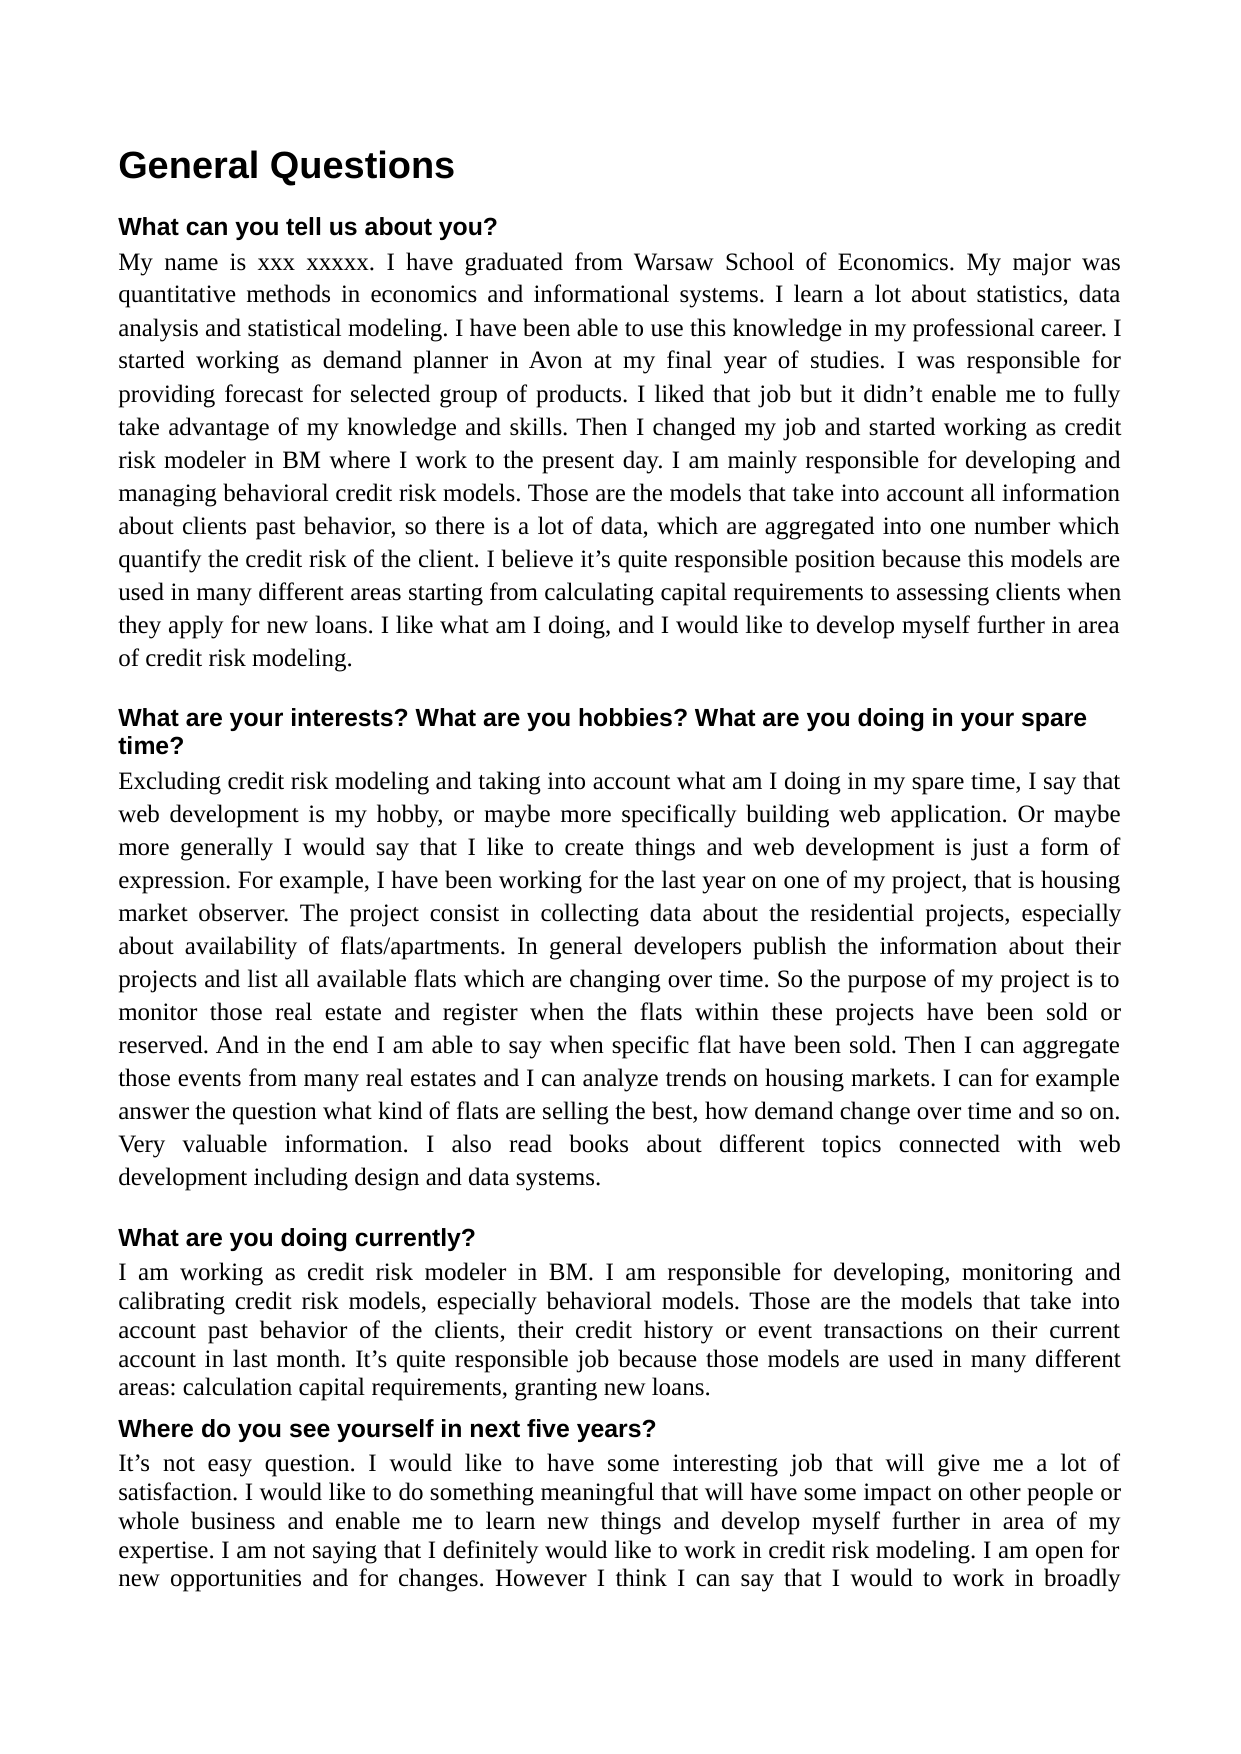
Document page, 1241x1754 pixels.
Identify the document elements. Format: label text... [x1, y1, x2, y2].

text Excluding credit risk modeling and taking into account what am I doing in my spare time, I say that web development is my hobby, or maybe more specifically building web application. Or maybe more generally I would say that I like to create things and web development is just a form of expression. For example, I have been working for the last year on one of my project, that is housing market observer. The project consist in collecting data about the residential projects, especially about availability of flats/apartments. In general developers publish the information about their projects and list all available flats which are changing over time. So the purpose of my project is to monitor those real estate and register when the flats within these projects have been sold or reserved. And in the end I am able to say when specific flat have been sold. Then I can aggregate those events from many real estates and I can analyze trends on housing markets. I can for example answer the question what kind of flats are selling the best, how demand change over time and so on. Very valuable information. I also read books about different topics connected with web development including design and data systems. [118, 766, 1122, 1191]
subtitle Where do you see yourself in next five years? [118, 1414, 1122, 1442]
text I am working as credit risk modeler in BM. I am responsible for developing, monitoring and calibrating credit risk models, especially behavioral models. Those are the models that take into account past behavior of the clients, their credit history or event transactions on their current account in last month. It’s quite responsible job because those models are used in many different areas: calculation capital requirements, granting new loans. [118, 1257, 1122, 1401]
subtitle What can you tell us about you? [118, 212, 1122, 240]
text My name is xxx xxxxx. I have graduated from Warsaw School of Economics. My major was quantitative methods in economics and informational systems. I learn a lot about statistics, data analysis and statistical modeling. I have been able to use this knowledge in my professional career. I started working as demand planner in Avon at my final year of studies. I was responsible for providing forecast for selected group of products. I liked that job but it didn’t enable me to fully take advantage of my knowledge and skills. Then I changed my job and started working as credit risk modeler in BM where I work to the present day. I am mainly responsible for developing and managing behavioral credit risk models. Those are the models that take into account all information about clients past behavior, so there is a lot of data, which are aggregated into one number which quantify the credit risk of the client. I believe it’s quite responsible position because this models are used in many different areas starting from calculating capital requirements to assessing clients when they apply for new loans. I like what am I doing, and I would like to develop myself further in area of credit risk modeling. [118, 247, 1122, 672]
subtitle What are your interests? What are you hobbies? What are you doing in your spare time? [118, 703, 1122, 760]
text It’s not easy question. I would like to have some interesting job that will give me a lot of satisfaction. I would like to do something meaningful that will have some impact on other people or whole business and enable me to learn new things and develop myself further in area of my expertise. I am not saying that I definitely would like to work in credit risk modeling. I am open for new opportunities and for changes. However I think I can say that I would to work in broadly [118, 1448, 1122, 1592]
subtitle General Questions [118, 143, 1122, 187]
subtitle What are you doing currently? [118, 1223, 1122, 1251]
